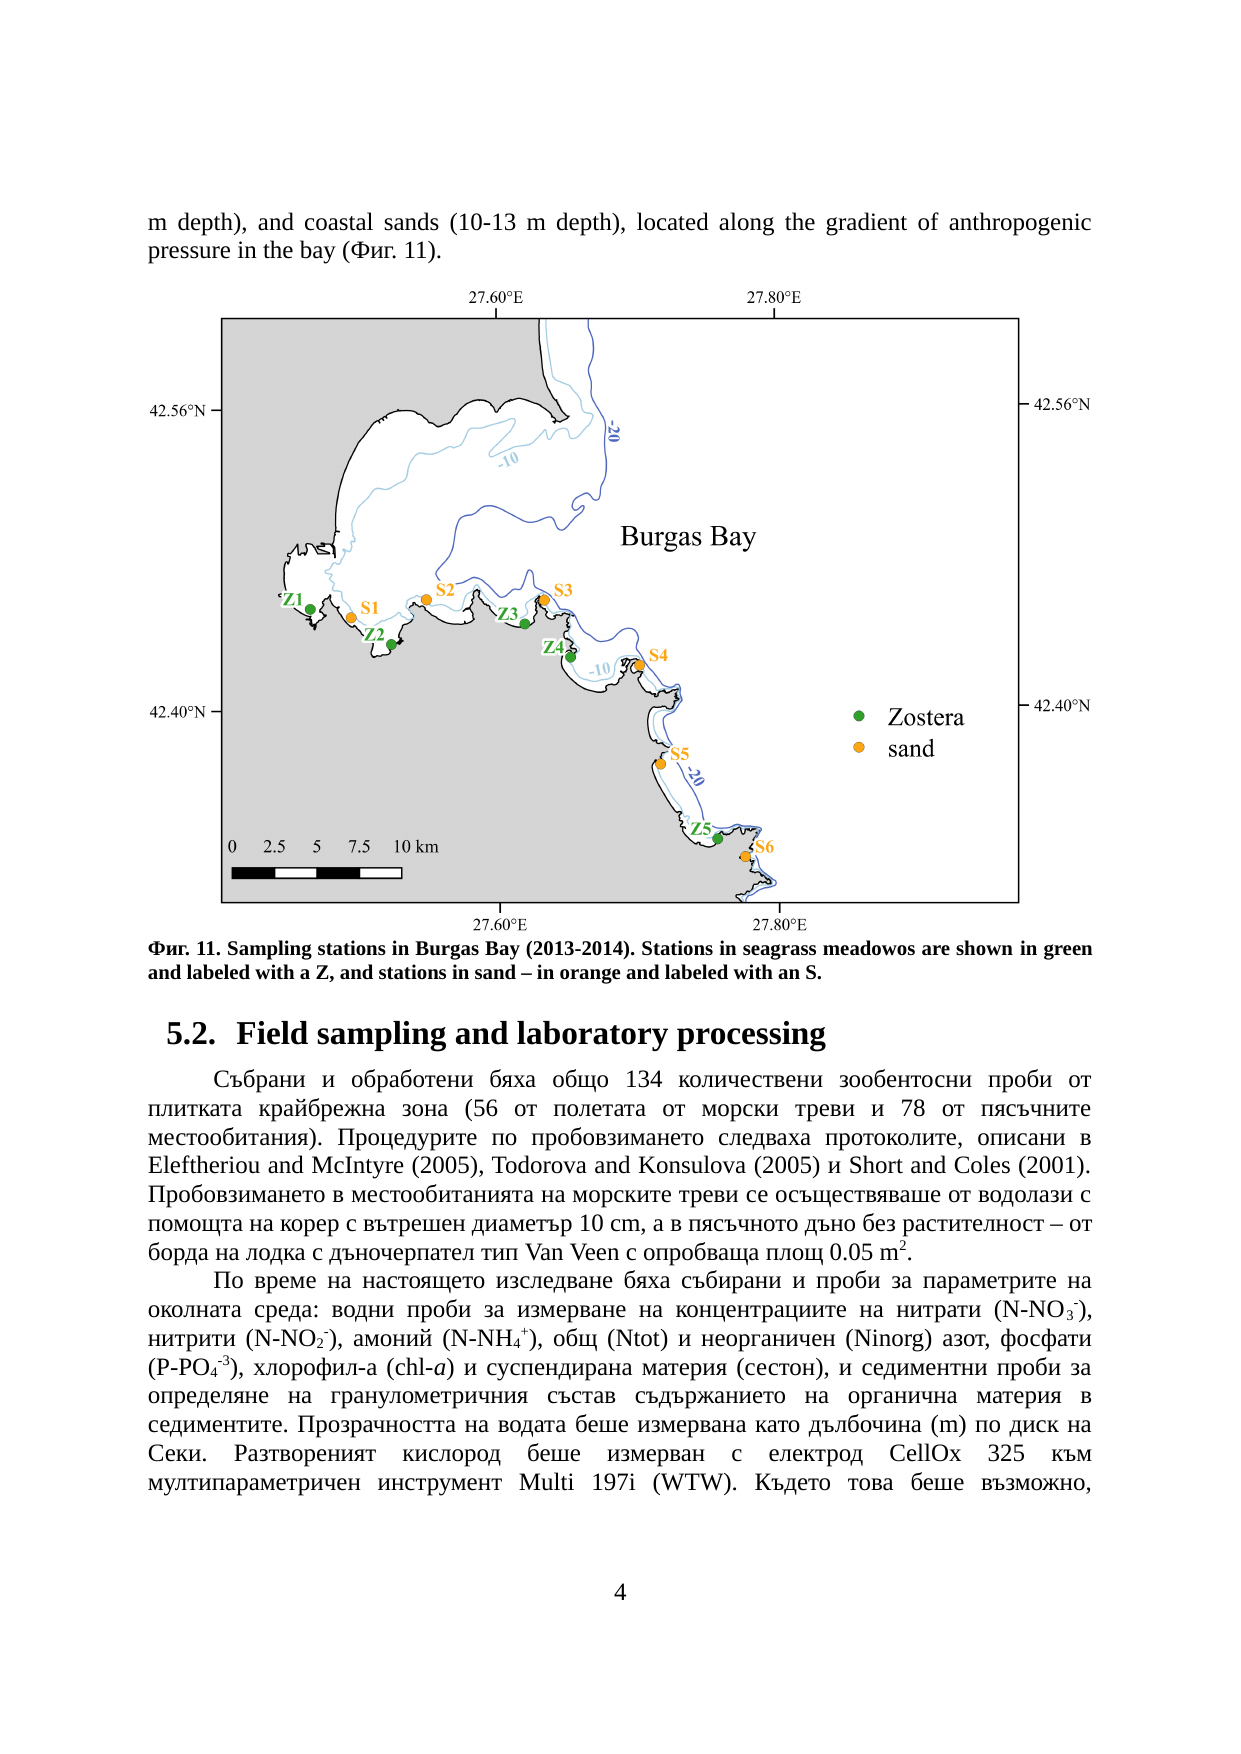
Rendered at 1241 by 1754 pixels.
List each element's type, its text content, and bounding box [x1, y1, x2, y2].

text m depth), and coastal sands (10-13 m depth), located along the gradient of anthropogenic pressure in the bay (Фиг. 11). [148, 207, 1093, 264]
subtitle Field sampling and laboratory processing [224, 1013, 1093, 1052]
text Събрани и обработени бяха общо 134 количествени зообентосни проби от плитката крайбрежна зона (56 от полетата от морски треви и 78 от пясъчните местообитания). Процедурите по пробовзимането следваха протоколите, описани в Eleftheriou and McIntyre (2005), Todorova and Konsulova (2005) и Short and Coles (2001). Пробовзимането в местообитанията на морските треви се осъществяваше от водолази с помощта на корер с вътрешен диаметър 10 cm, а в пясъчното дъно без растителност – от борда на лодка с дъночерпател тип Van Veen с опробваща площ 0.05 m2. [148, 1064, 1093, 1266]
text По време на настоящето изследване бяха събирани и проби за параметрите на околната среда: водни проби за измерване на концентрациите на нитрати (N-NO3-), нитрити (N-NO2-), амоний (N-NH4+), общ (Ntot) и неорганичен (Ninorg) азот, фосфати (P-PO4-3), хлорофил-а (chl-a) и суспендирана материя (сестон), и седиментни проби за определяне на гранулометричния състав съдържанието на органична материя в седиментите. Прозрачността на водата беше измервана като дълбочина (m) по диск на Секи. Разтвореният кислород беше измерван с електрод CellOx 325 към мултипараметричен инструмент Multi 197i (WTW). Където това беше възможно, [148, 1266, 1093, 1496]
text Фиг. 11. Sampling stations in Burgas Bay (2013-2014). Stations in seagrass meadowos are shown in green and labeled with a Z, and stations in sand – in orange and labeled with an S. [148, 936, 1093, 984]
picture [147, 285, 1093, 936]
